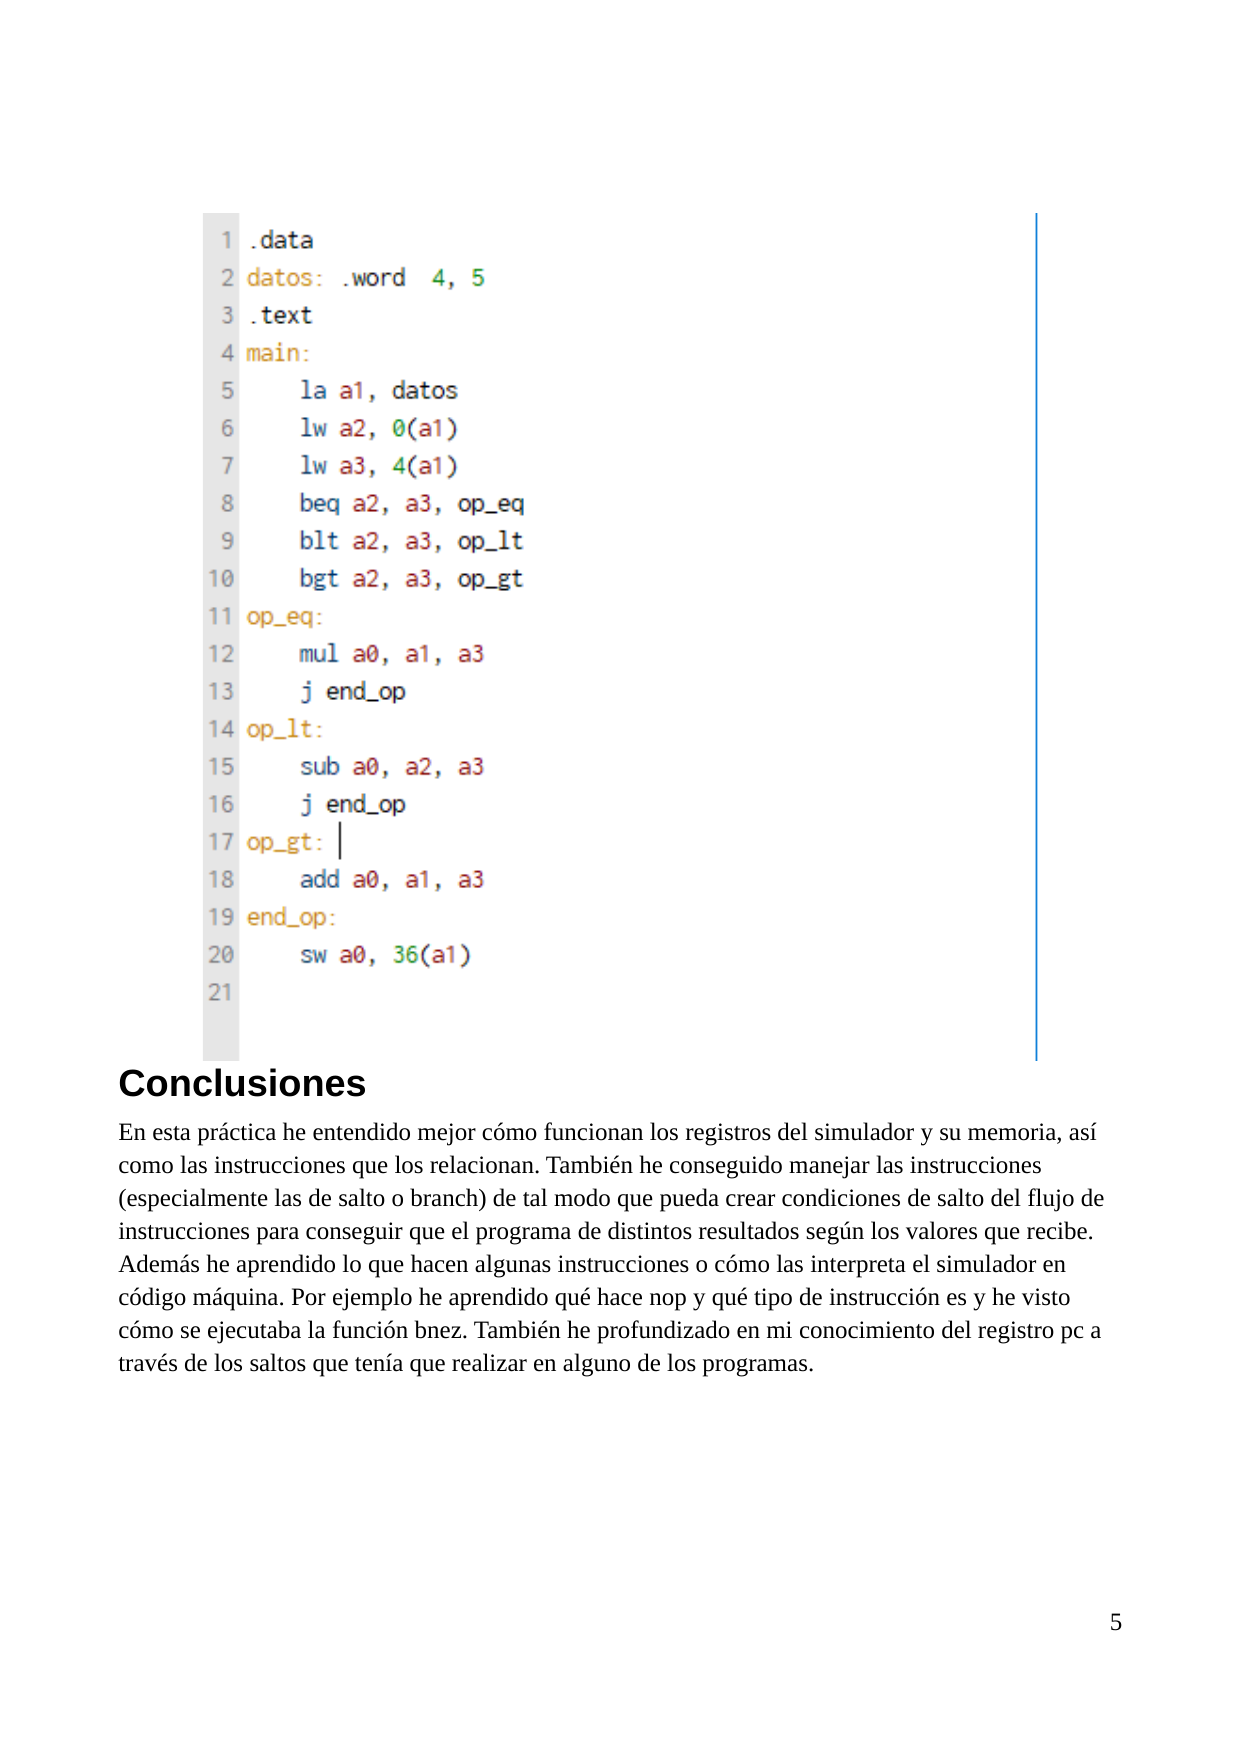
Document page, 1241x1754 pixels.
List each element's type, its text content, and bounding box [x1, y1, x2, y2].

text En esta práctica he entendido mejor cómo funcionan los registros del simulador y su memoria, así como las instrucciones que los relacionan. También he conseguido manejar las instrucciones (especialmente las de salto o branch) de tal modo que pueda crear condiciones de salto del flujo de instrucciones para conseguir que el programa de distintos resultados según los valores que recibe. Además he aprendido lo que hacen algunas instrucciones o cómo las interpreta el simulador en código máquina. Por ejemplo he aprendido qué hace nop y qué tipo de instrucción es y he visto cómo se ejecutaba la función bnez. También he profundizado en mi conocimiento del registro pc a través de los saltos que tenía que realizar en alguno de los programas. [118, 1117, 1122, 1377]
picture [202, 213, 1038, 1061]
subtitle Conclusiones [118, 238, 1122, 1105]
